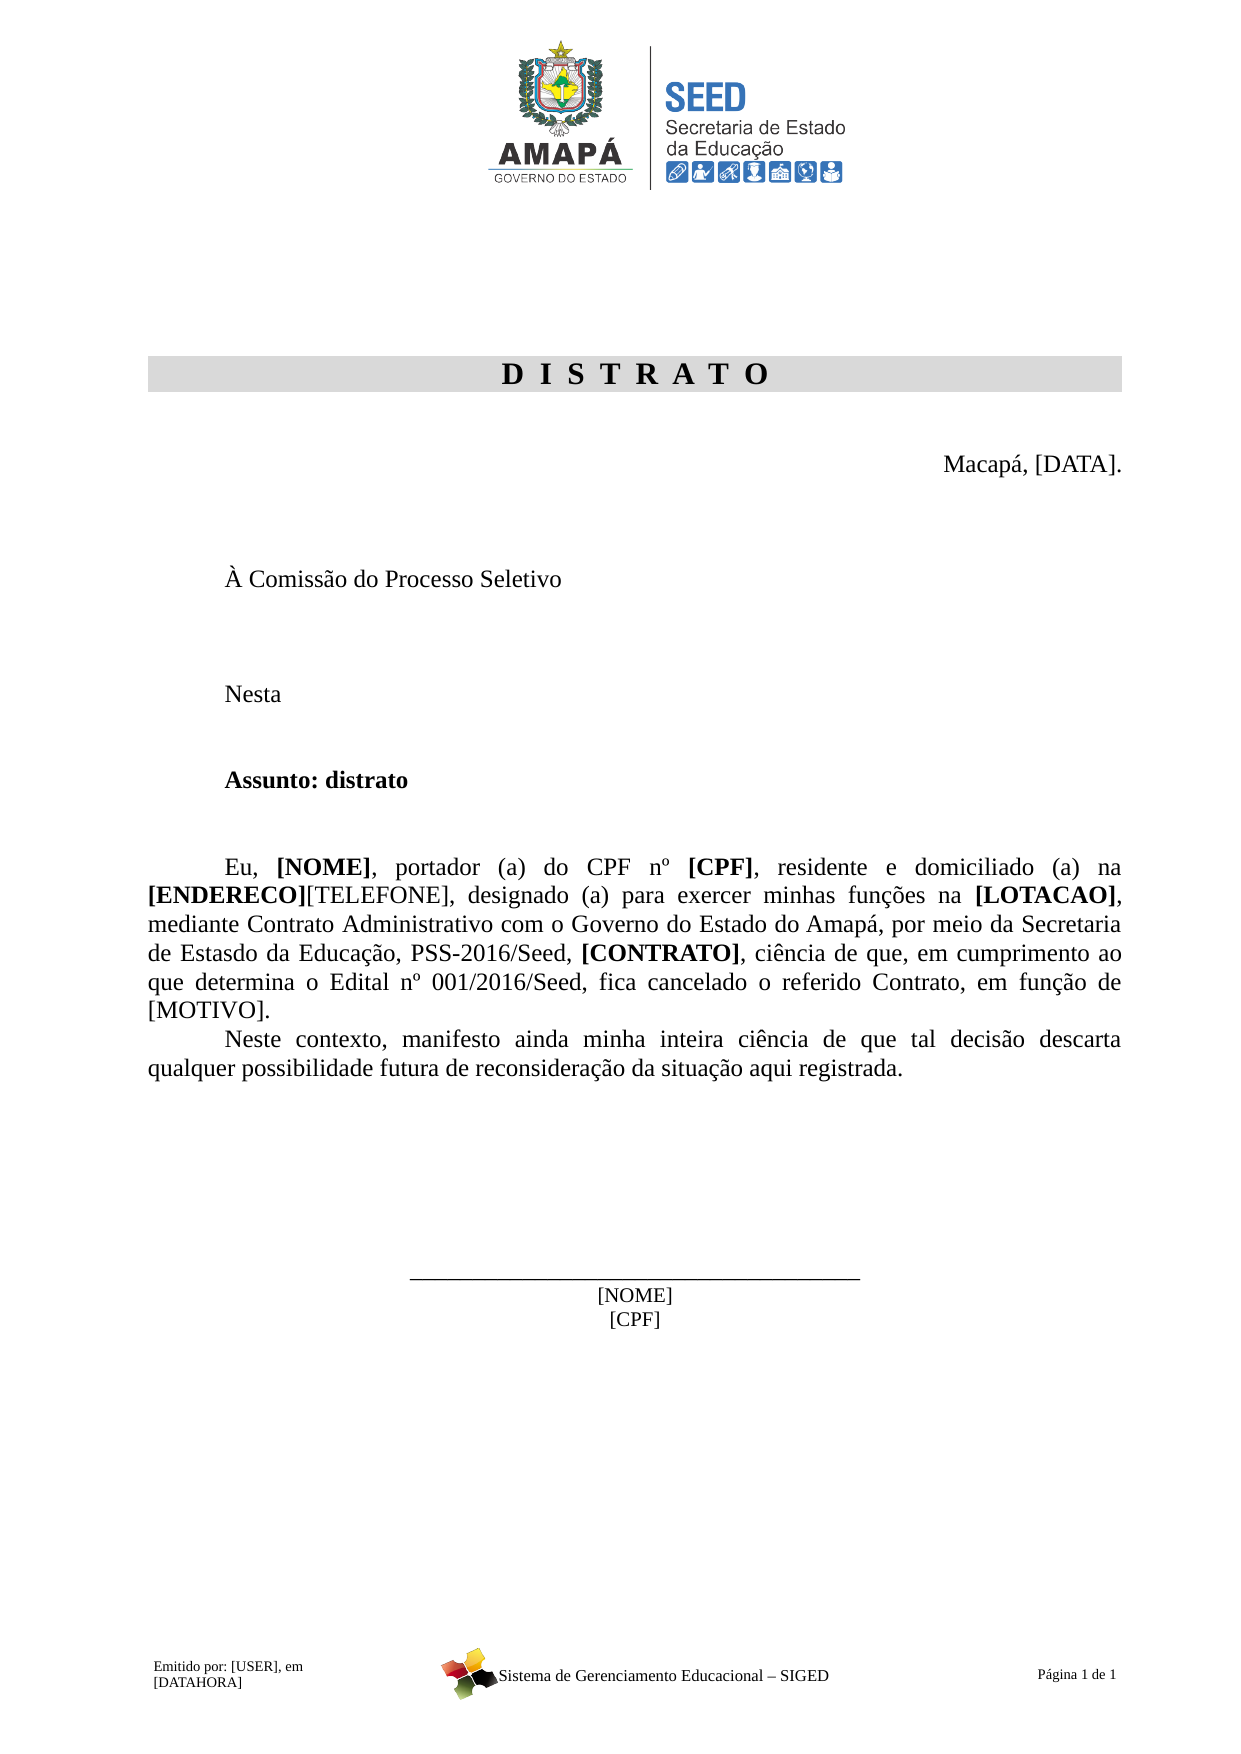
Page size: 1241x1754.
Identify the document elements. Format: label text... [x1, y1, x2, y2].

text D I S T R A T O [148, 356, 1122, 392]
picture [488, 40, 845, 190]
text Nesta [148, 679, 1122, 708]
text [NOME] [148, 1283, 1122, 1307]
text Neste contexto, manifesto ainda minha inteira ciência de que tal decisão descarta qualquer possibilidade futura de reconsideração da situação aqui registrada. [148, 1024, 1122, 1082]
text Macapá, [DATA]. [148, 449, 1122, 478]
text Eu, [NOME], portador (a) do CPF nº [CPF], residente e domiciliado (a) na [ENDERECO][TELEFONE], designado (a) para exercer minhas funções na [LOTACAO], mediante Contrato Administrativo com o Governo do Estado do Amapá, por meio da Secretaria de Estasdo da Educação, PSS-2016/Seed, [CONTRATO], ciência de que, em cumprimento ao que determina o Edital nº 001/2016/Seed, fica cancelado o referido Contrato, em função de [MOTIVO]. [148, 852, 1122, 1024]
text À Comissão do Processo Seletivo [148, 564, 1122, 593]
text [CPF] [148, 1307, 1122, 1331]
text Assunto: distrato [148, 765, 1122, 794]
picture [440, 1648, 499, 1700]
text ____________________________________ [148, 1254, 1122, 1283]
